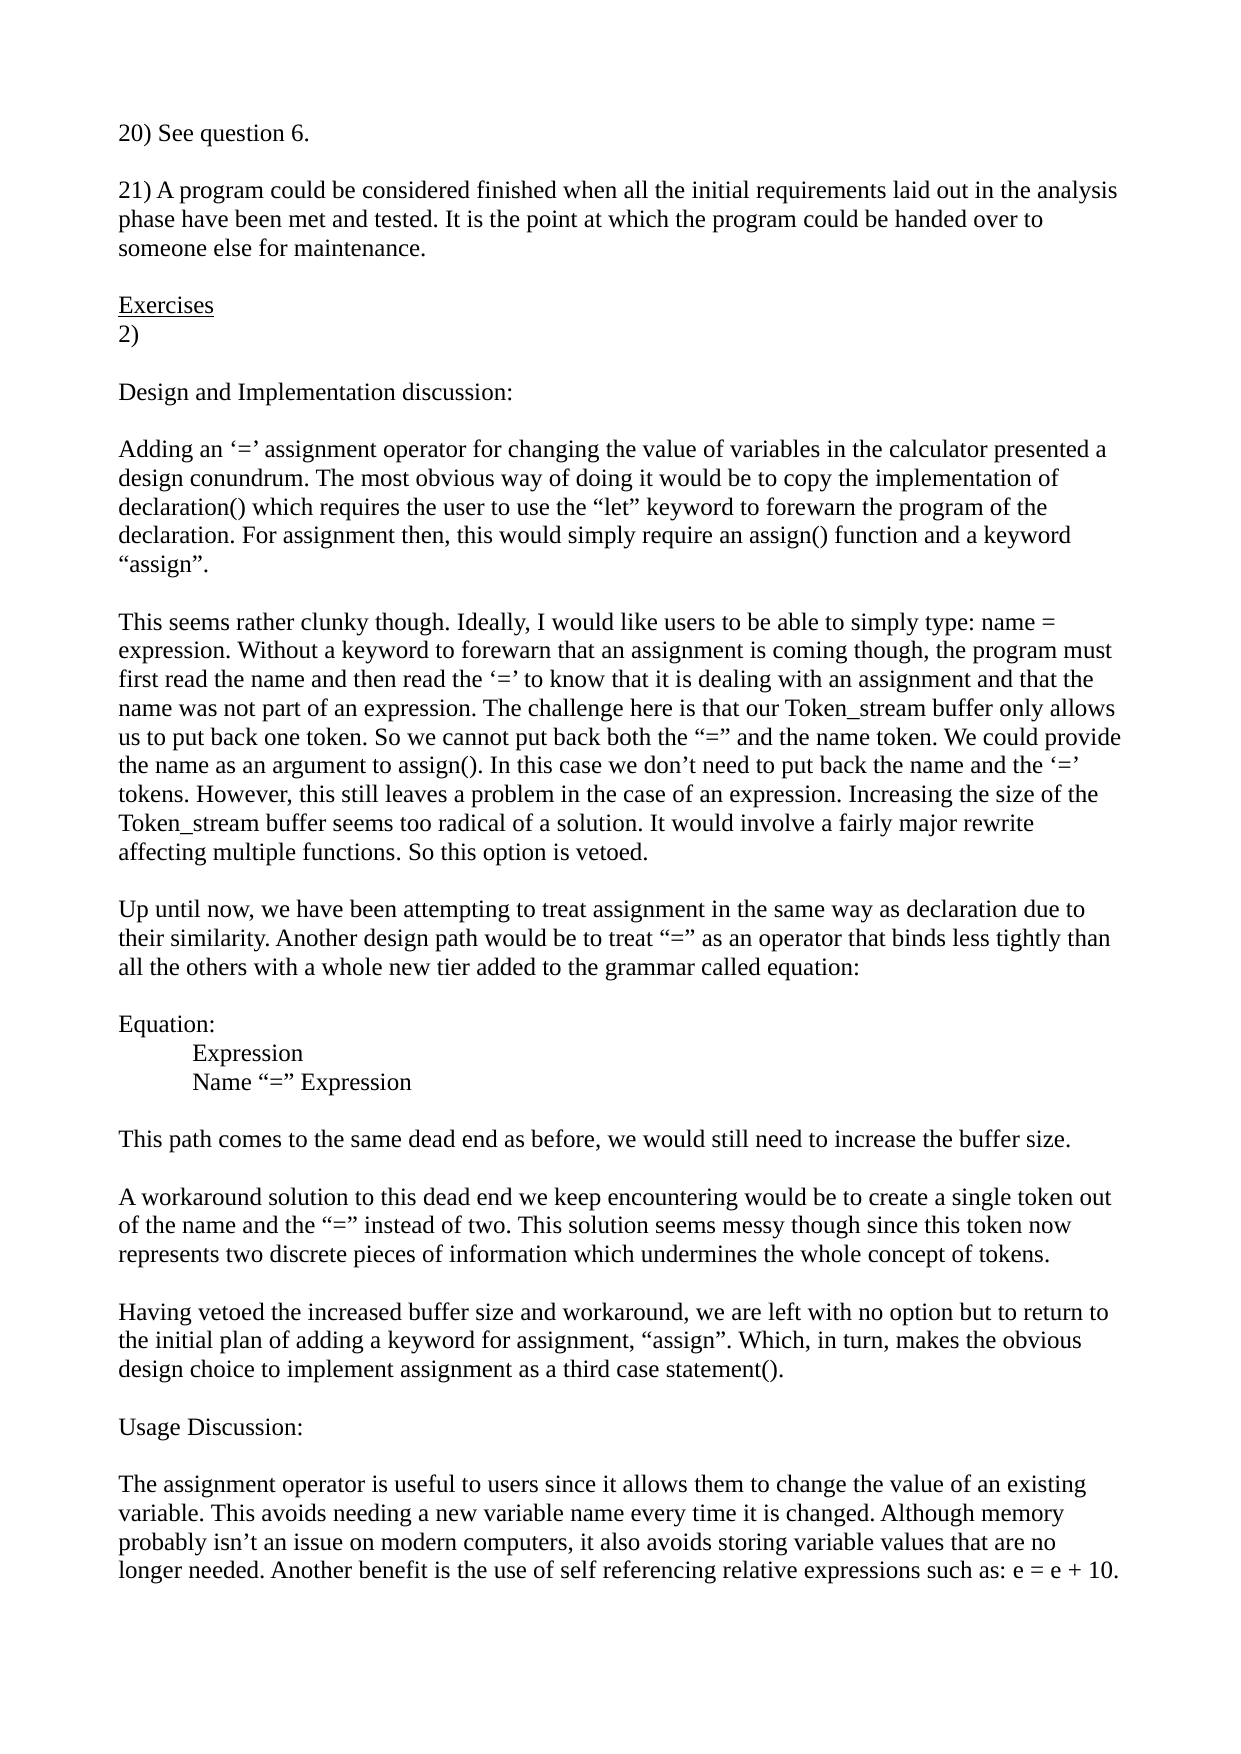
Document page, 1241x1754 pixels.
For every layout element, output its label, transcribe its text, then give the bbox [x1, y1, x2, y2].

text Name “=” Expression [118, 1067, 1122, 1096]
text Usage Discussion: [118, 1412, 1122, 1441]
text Adding an ‘=’ assignment operator for changing the value of variables in the calculator presented a design conundrum. The most obvious way of doing it would be to copy the implementation of declaration() which requires the user to use the “let” keyword to forewarn the program of the declaration. For assignment then, this would simply require an assign() function and a keyword “assign”. [118, 434, 1122, 578]
text Expression [118, 1038, 1122, 1067]
text Up until now, we have been attempting to treat assignment in the same way as declaration due to their similarity. Another design path would be to treat “=” as an operator that binds less tightly than all the others with a whole new tier added to the grammar called equation: [118, 894, 1122, 981]
text Design and Implementation discussion: [118, 377, 1122, 406]
text A workaround solution to this dead end we keep encountering would be to create a single token out of the name and the “=” instead of two. This solution seems messy though since this token now represents two discrete pieces of information which undermines the whole concept of tokens. [118, 1182, 1122, 1268]
text The assignment operator is useful to users since it allows them to change the value of an existing variable. This avoids needing a new variable name every time it is changed. Although memory probably isn’t an issue on modern computers, it also avoids storing variable values that are no longer needed. Another benefit is the use of self referencing relative expressions such as: e = e + 10. [118, 1469, 1122, 1584]
text Having vetoed the increased buffer size and workaround, we are left with no option but to return to the initial plan of adding a keyword for assignment, “assign”. Which, in turn, makes the obvious design choice to implement assignment as a third case statement(). [118, 1297, 1122, 1383]
text 21) A program could be considered finished when all the initial requirements laid out in the analysis phase have been met and tested. It is the point at which the program could be handed over to someone else for maintenance. [118, 176, 1122, 262]
text 2) [118, 319, 1122, 348]
text Exercises [118, 291, 1122, 319]
text This path comes to the same dead end as before, we would still need to increase the buffer size. [118, 1124, 1122, 1153]
text Equation: [118, 1009, 1122, 1038]
text This seems rather clunky though. Ideally, I would like users to be able to simply type: name = expression. Without a keyword to forewarn that an assignment is coming though, the program must first read the name and then read the ‘=’ to know that it is dealing with an assignment and that the name was not part of an expression. The challenge here is that our Token_stream buffer only allows us to put back one token. So we cannot put back both the “=” and the name token. We could provide the name as an argument to assign(). In this case we don’t need to put back the name and the ‘=’ tokens. However, this still leaves a problem in the case of an expression. Increasing the size of the Token_stream buffer seems too radical of a solution. It would involve a fairly major rewrite affecting multiple functions. So this option is vetoed. [118, 607, 1122, 866]
text 20) See question 6. [118, 118, 1122, 147]
